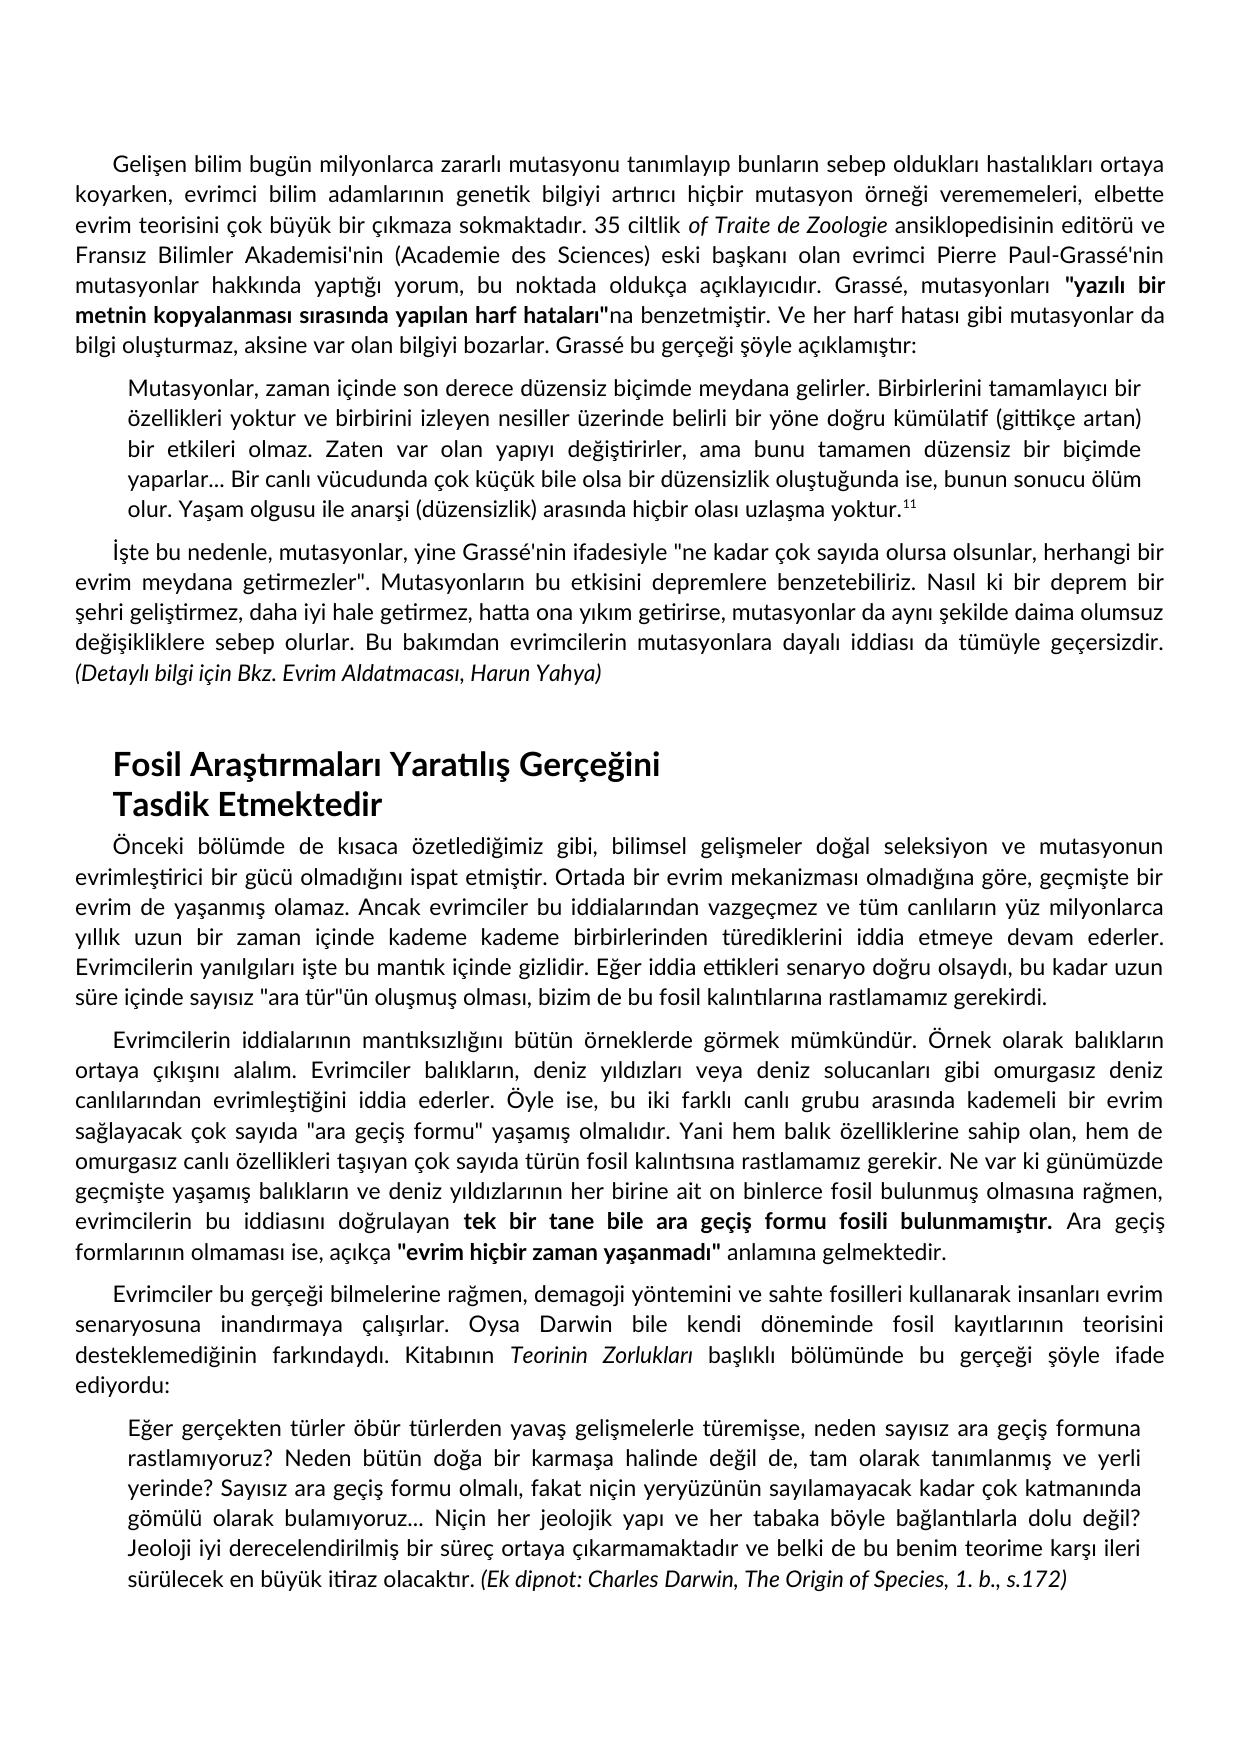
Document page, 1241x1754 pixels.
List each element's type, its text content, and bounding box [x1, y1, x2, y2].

text Mutasyonlar, zaman içinde son derece düzensiz biçimde meydana gelirler. Birbirlerini tamamlayıcı bir özellikleri yoktur ve birbirini izleyen nesiller üzerinde belirli bir yöne doğru kümülatif (gittikçe artan) bir etkileri olmaz. Zaten var olan yapıyı değiştirirler, ama bunu tamamen düzensiz bir biçimde yaparlar... Bir canlı vücudunda çok küçük bile olsa bir düzensizlik oluştuğunda ise, bunun sonucu ölüm olur. Yaşam olgusu ile anarşi (düzensizlik) arasında hiçbir olası uzlaşma yoktur.11 [127, 374, 1143, 522]
text Evrimcilerin iddialarının mantıksızlığını bütün örneklerde görmek mümkündür. Örnek olarak balıkların ortaya çıkışını alalım. Evrimciler balıkların, deniz yıldızları veya deniz solucanları gibi omurgasız deniz canlılarından evrimleştiğini iddia ederler. Öyle ise, bu iki farklı canlı grubu arasında kademeli bir evrim sağlayacak çok sayıda "ara geçiş formu" yaşamış olmalıdır. Yani hem balık özelliklerine sahip olan, hem de omurgasız canlı özellikleri taşıyan çok sayıda türün fosil kalıntısına rastlamamız gerekir. Ne var ki günümüzde geçmişte yaşamış balıkların ve deniz yıldızlarının her birine ait on binlerce fosil bulunmuş olmasına rağmen, evrimcilerin bu iddiasını doğrulayan tek bir tane bile ara geçiş formu fosili bulunmamıştır. Ara geçiş formlarının olmaması ise, açıkça "evrim hiçbir zaman yaşanmadı" anlamına gelmektedir. [75, 1026, 1165, 1265]
text Evrimciler bu gerçeği bilmelerine rağmen, demagoji yöntemini ve sahte fosilleri kullanarak insanları evrim senaryosuna inandırmaya çalışırlar. Oysa Darwin bile kendi döneminde fosil kayıtlarının teorisini desteklemediğinin farkındaydı. Kitabının Teorinin Zorlukları başlıklı bölümünde bu gerçeği şöyle ifade ediyordu: [75, 1280, 1165, 1398]
text Önceki bölümde de kısaca özetlediğimiz gibi, bilimsel gelişmeler doğal seleksiyon ve mutasyonun evrimleştirici bir gücü olmadığını ispat etmiştir. Ortada bir evrim mekanizması olmadığına göre, geçmişte bir evrim de yaşanmış olamaz. Ancak evrimciler bu iddialarından vazgeçmez ve tüm canlıların yüz milyonlarca yıllık uzun bir zaman içinde kademe kademe birbirlerinden türediklerini iddia etmeye devam ederler. Evrimcilerin yanılgıları işte bu mantık içinde gizlidir. Eğer iddia ettikleri senaryo doğru olsaydı, bu kadar uzun süre içinde sayısız "ara tür"ün oluşmuş olması, bizim de bu fosil kalıntılarına rastlamamız gerekirdi. [75, 832, 1165, 1011]
text Eğer gerçekten türler öbür türlerden yavaş gelişmelerle türemişse, neden sayısız ara geçiş formuna rastlamıyoruz? Neden bütün doğa bir karmaşa halinde değil de, tam olarak tanımlanmış ve yerli yerinde? Sayısız ara geçiş formu olmalı, fakat niçin yeryüzünün sayılamayacak kadar çok katmanında gömülü olarak bulamıyoruz... Niçin her jeolojik yapı ve her tabaka böyle bağlantılarla dolu değil? Jeoloji iyi derecelendirilmiş bir süreç ortaya çıkarmamaktadır ve belki de bu benim teorime karşı ileri sürülecek en büyük itiraz olacaktır. (Ek dipnot: Charles Darwin, The Origin of Species, 1. b., s.172) [127, 1413, 1143, 1592]
text Gelişen bilim bugün milyonlarca zararlı mutasyonu tanımlayıp bunların sebep oldukları hastalıkları ortaya koyarken, evrimci bilim adamlarının genetik bilgiyi artırıcı hiçbir mutasyon örneği verememeleri, elbette evrim teorisini çok büyük bir çıkmaza sokmaktadır. 35 ciltlik of Traite de Zoologie ansiklopedisinin editörü ve Fransız Bilimler Akademisi'nin (Academie des Sciences) eski başkanı olan evrimci Pierre Paul-Grassé'nin mutasyonlar hakkında yaptığı yorum, bu noktada oldukça açıklayıcıdır. Grassé, mutasyonları "yazılı bir metnin kopyalanması sırasında yapılan harf hataları"na benzetmiştir. Ve her harf hatası gibi mutasyonlar da bilgi oluşturmaz, aksine var olan bilgiyi bozarlar. Grassé bu gerçeği şöyle açıklamıştır: [75, 150, 1165, 359]
text İşte bu nedenle, mutasyonlar, yine Grassé'nin ifadesiyle "ne kadar çok sayıda olursa olsunlar, herhangi bir evrim meydana getirmezler". Mutasyonların bu etkisini depremlere benzetebiliriz. Nasıl ki bir deprem bir şehri geliştirmez, daha iyi hale getirmez, hatta ona yıkım getirirse, mutasyonlar da aynı şekilde daima olumsuz değişikliklere sebep olurlar. Bu bakımdan evrimcilerin mutasyonlara dayalı iddiası da tümüyle geçersizdir. (Detaylı bilgi için Bkz. Evrim Aldatmacası, Harun Yahya) [75, 537, 1165, 686]
subtitle Fosil Araştırmaları Yaratılış Gerçeğini Tasdik Etmektedir [112, 744, 1165, 824]
